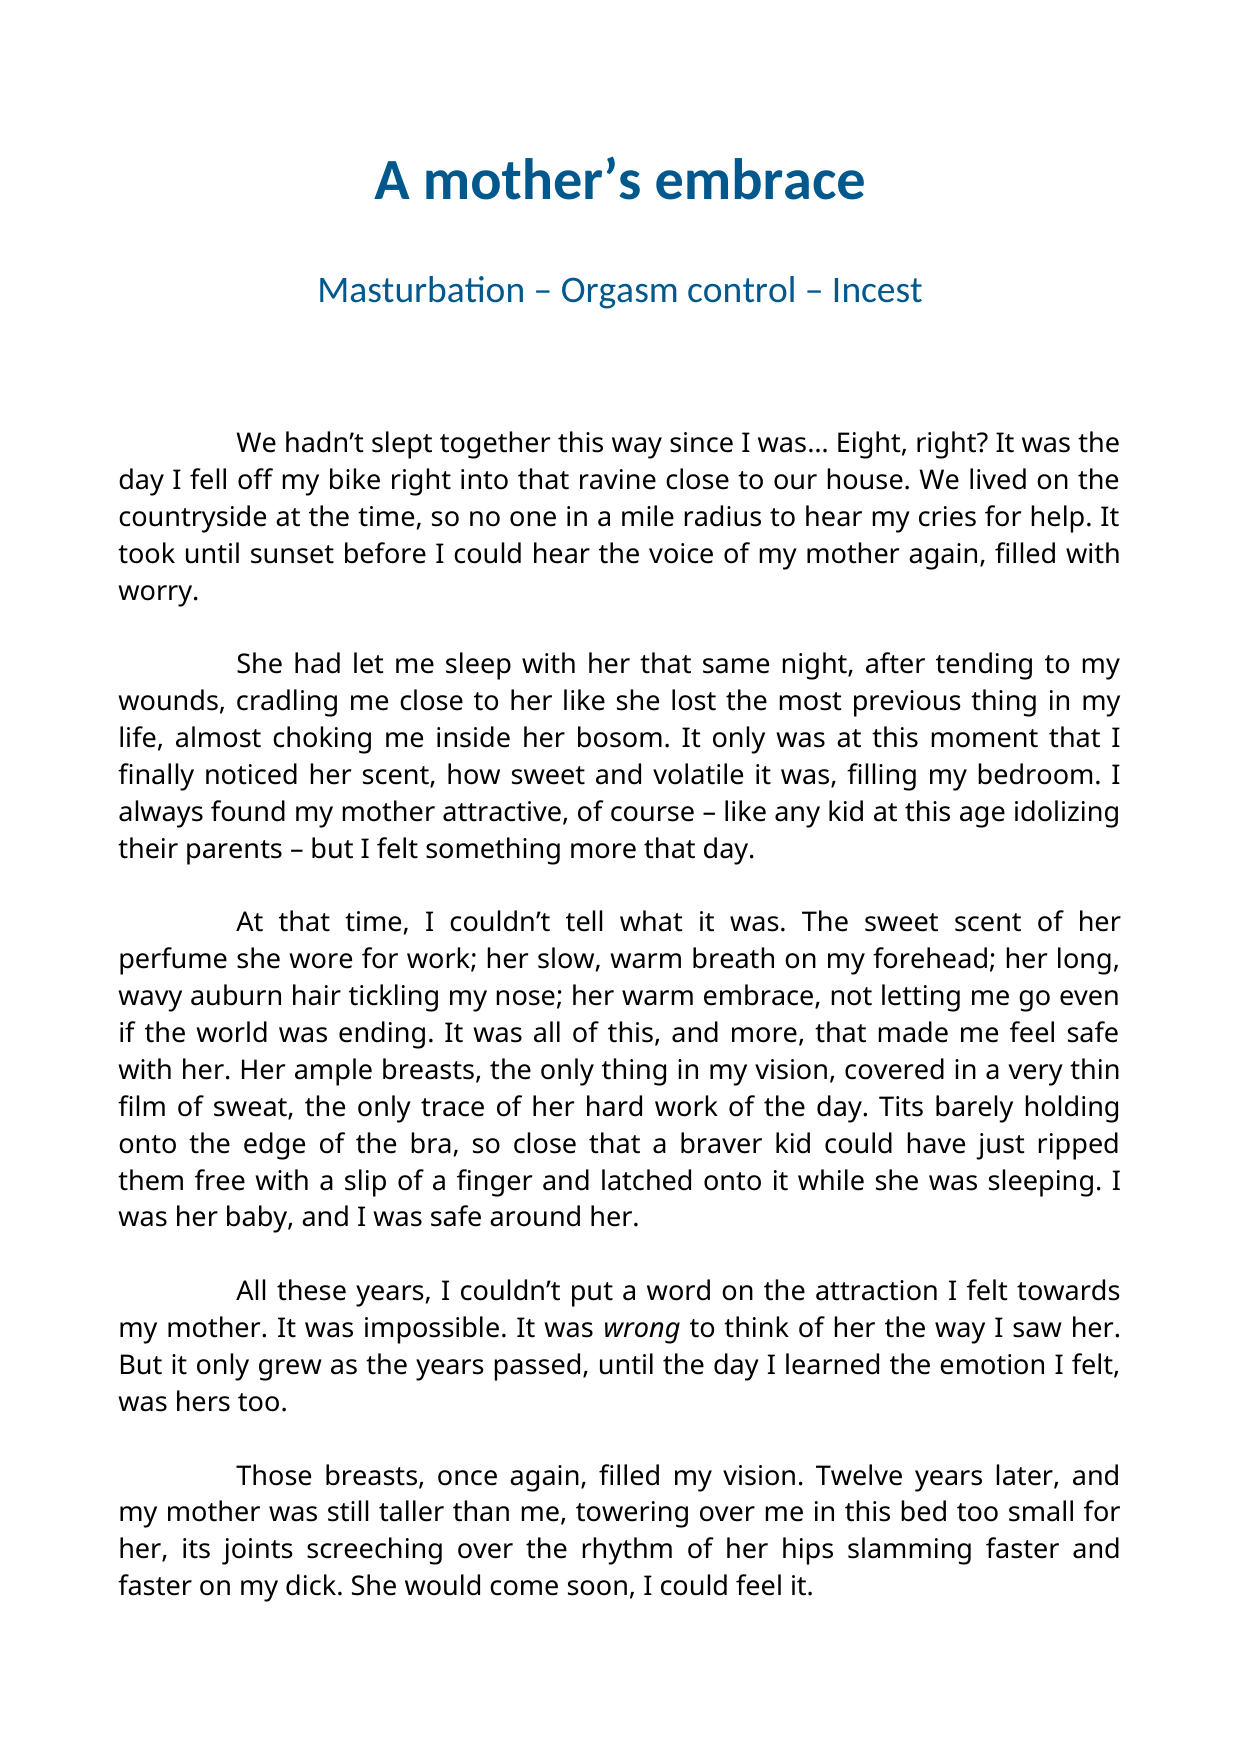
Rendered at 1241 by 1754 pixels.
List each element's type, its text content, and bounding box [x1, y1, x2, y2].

title A mother’s embrace [118, 143, 1122, 214]
text Those breasts, once again, filled my vision. Twelve years later, and my mother was still taller than me, towering over me in this bed too small for her, its joints screeching over the rhythm of her hips slamming faster and faster on my dick. She would come soon, I could feel it. [118, 1456, 1122, 1603]
text All these years, I couldn’t put a word on the attraction I felt towards my mother. It was impossible. It was wrong to think of her the way I saw her. But it only grew as the years passed, until the day I learned the emotion I felt, was hers too. [118, 1272, 1122, 1419]
text We hadn’t slept together this way since I was… Eight, right? It was the day I fell off my bike right into that ravine close to our house. We lived on the countryside at the time, so no one in a mile radius to hear my cries for help. It took until sunset before I could hear the voice of my mother again, filled with worry. [118, 423, 1122, 608]
text She had let me sleep with her that same night, after tending to my wounds, cradling me close to her like she lost the most previous thing in my life, almost choking me inside her bosom. It only was at this moment that I finally noticed her scent, how sweet and volatile it was, filling my bedroom. I always found my mother attractive, of course – like any kid at this age idolizing their parents – but I felt something more that day. [118, 645, 1122, 866]
subtitle Masturbation – Orgasm control – Incest [118, 266, 1122, 312]
text At that time, I couldn’t tell what it was. The sweet scent of her perfume she wore for work; her slow, warm breath on my forehead; her long, wavy auburn hair tickling my nose; her warm embrace, not letting me go even if the world was ending. It was all of this, and more, that made me feel safe with her. Her ample breasts, the only thing in my vision, covered in a very thin film of sweat, the only trace of her hard work of the day. Tits barely holding onto the edge of the bra, so close that a braver kid could have just ripped them free with a slip of a finger and latched onto it while she was sleeping. I was her baby, and I was safe around her. [118, 903, 1122, 1235]
